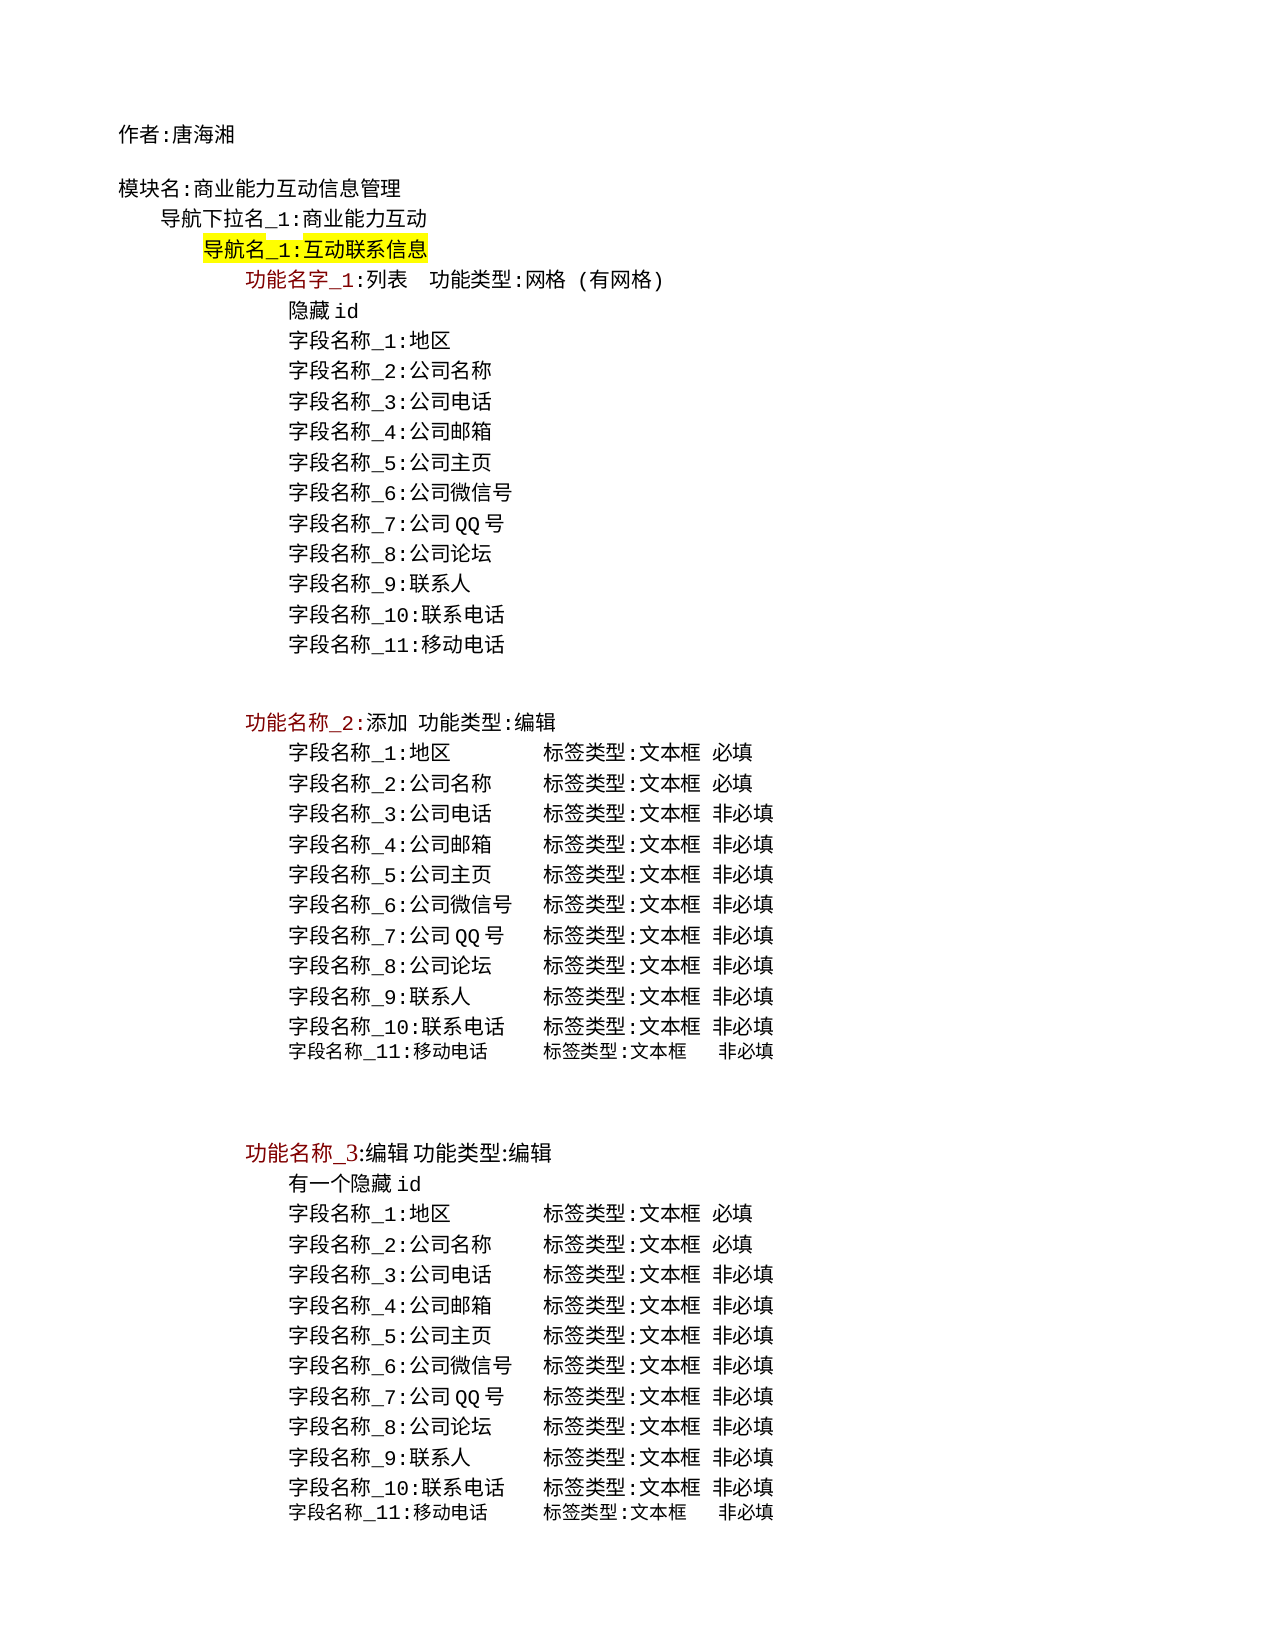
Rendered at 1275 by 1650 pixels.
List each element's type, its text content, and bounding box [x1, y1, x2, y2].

text 作者:唐海湘 [118, 118, 1157, 148]
text 字段名称_4:公司邮箱 [118, 416, 1157, 446]
text 字段名称_6:公司微信号 标签类型:文本框 非必填 [118, 889, 1157, 919]
text 功能名称_3:编辑 功能类型:编辑 [118, 1136, 1157, 1167]
text 字段名称_10:联系电话 标签类型:文本框 非必填 [118, 1471, 1157, 1502]
text 有一个隐藏id [118, 1167, 1157, 1198]
text 字段名称_3:公司电话 标签类型:文本框 非必填 [118, 1258, 1157, 1289]
text 字段名称_11:移动电话 标签类型:文本框 非必填 [118, 1041, 1157, 1064]
text 字段名称_2:公司名称 标签类型:文本框 必填 [118, 1228, 1157, 1258]
text 字段名称_1:地区 标签类型:文本框 必填 [118, 1198, 1157, 1228]
text 字段名称_11:移动电话 [118, 628, 1157, 659]
text 字段名称_2:公司名称 [118, 355, 1157, 385]
text 字段名称_5:公司主页 标签类型:文本框 非必填 [118, 858, 1157, 889]
text 字段名称_10:联系电话 [118, 598, 1157, 628]
text 隐藏id [118, 294, 1157, 324]
text 字段名称_4:公司邮箱 标签类型:文本框 非必填 [118, 828, 1157, 858]
text 字段名称_1:地区 [118, 324, 1157, 355]
text 字段名称_8:公司论坛 标签类型:文本框 非必填 [118, 1411, 1157, 1441]
text 字段名称_5:公司主页 标签类型:文本框 非必填 [118, 1319, 1157, 1350]
text 字段名称_7:公司QQ号 标签类型:文本框 非必填 [118, 1380, 1157, 1411]
text 字段名称_6:公司微信号 标签类型:文本框 非必填 [118, 1350, 1157, 1380]
text 字段名称_9:联系人 标签类型:文本框 非必填 [118, 980, 1157, 1010]
text 字段名称_9:联系人 标签类型:文本框 非必填 [118, 1441, 1157, 1471]
text 字段名称_2:公司名称 标签类型:文本框 必填 [118, 767, 1157, 797]
text 字段名称_7:公司QQ号 [118, 507, 1157, 537]
text 字段名称_10:联系电话 标签类型:文本框 非必填 [118, 1010, 1157, 1041]
text 模块名:商业能力互动信息管理 [118, 172, 1157, 203]
text 字段名称_4:公司邮箱 标签类型:文本框 非必填 [118, 1289, 1157, 1319]
text 字段名称_9:联系人 [118, 568, 1157, 598]
text 导航名_1:互动联系信息 [118, 233, 1157, 263]
text 字段名称_3:公司电话 标签类型:文本框 非必填 [118, 797, 1157, 828]
text 字段名称_6:公司微信号 [118, 476, 1157, 507]
text 功能名字_1:列表 功能类型:网格 (有网格) [118, 263, 1157, 294]
text 字段名称_11:移动电话 标签类型:文本框 非必填 [118, 1502, 1157, 1526]
text 功能名称_2:添加 功能类型:编辑 [118, 706, 1157, 737]
text 导航下拉名_1:商业能力互动 [118, 203, 1157, 233]
text 字段名称_3:公司电话 [118, 385, 1157, 416]
text 字段名称_8:公司论坛 标签类型:文本框 非必填 [118, 949, 1157, 980]
text 字段名称_8:公司论坛 [118, 537, 1157, 568]
text 字段名称_5:公司主页 [118, 446, 1157, 476]
text 字段名称_7:公司QQ号 标签类型:文本框 非必填 [118, 919, 1157, 949]
text 字段名称_1:地区 标签类型:文本框 必填 [118, 737, 1157, 767]
